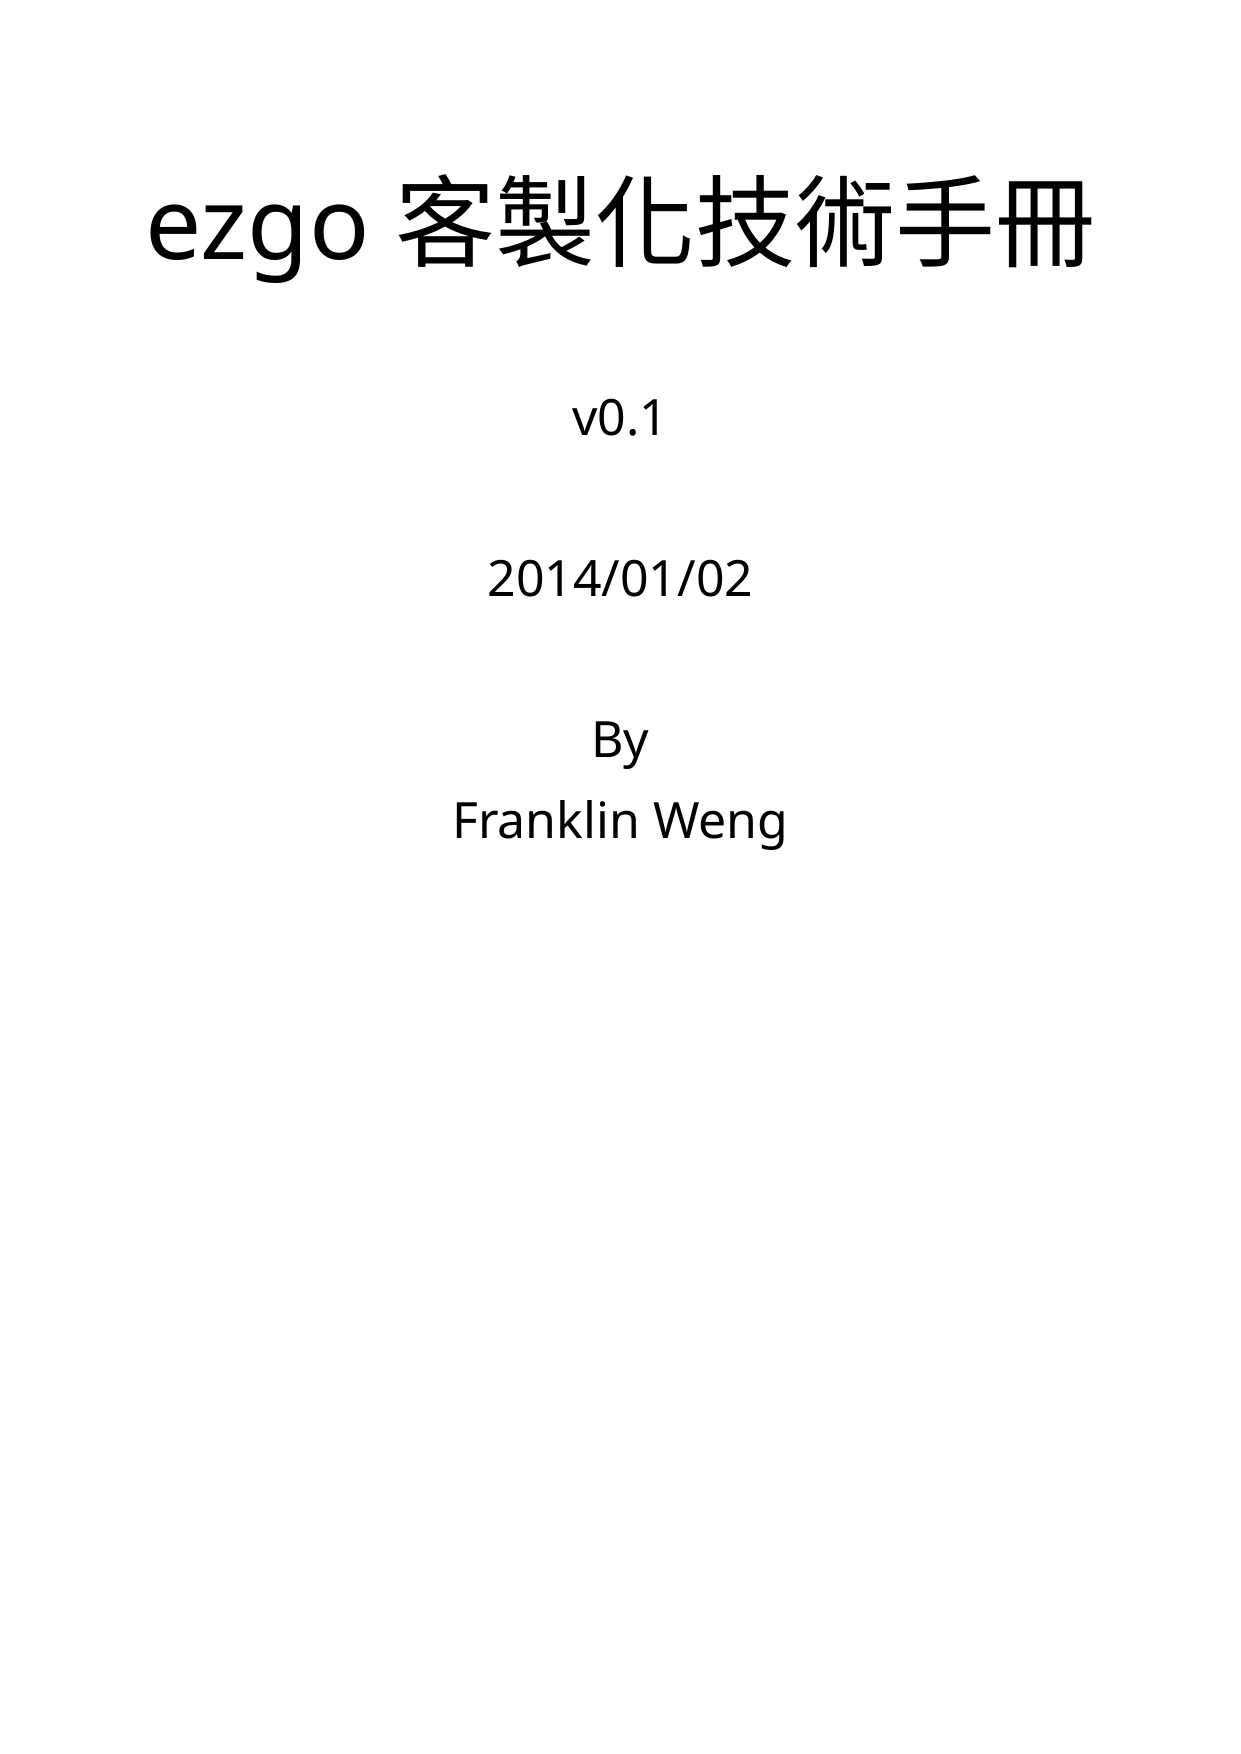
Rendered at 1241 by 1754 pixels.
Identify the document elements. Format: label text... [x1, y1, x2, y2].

text 2014/01/02 [118, 543, 1122, 611]
title ezgo 客製化技術手冊 [118, 143, 1122, 288]
text Franklin Weng [118, 785, 1122, 921]
text By [118, 704, 1122, 772]
text v0.1 [118, 382, 1122, 450]
